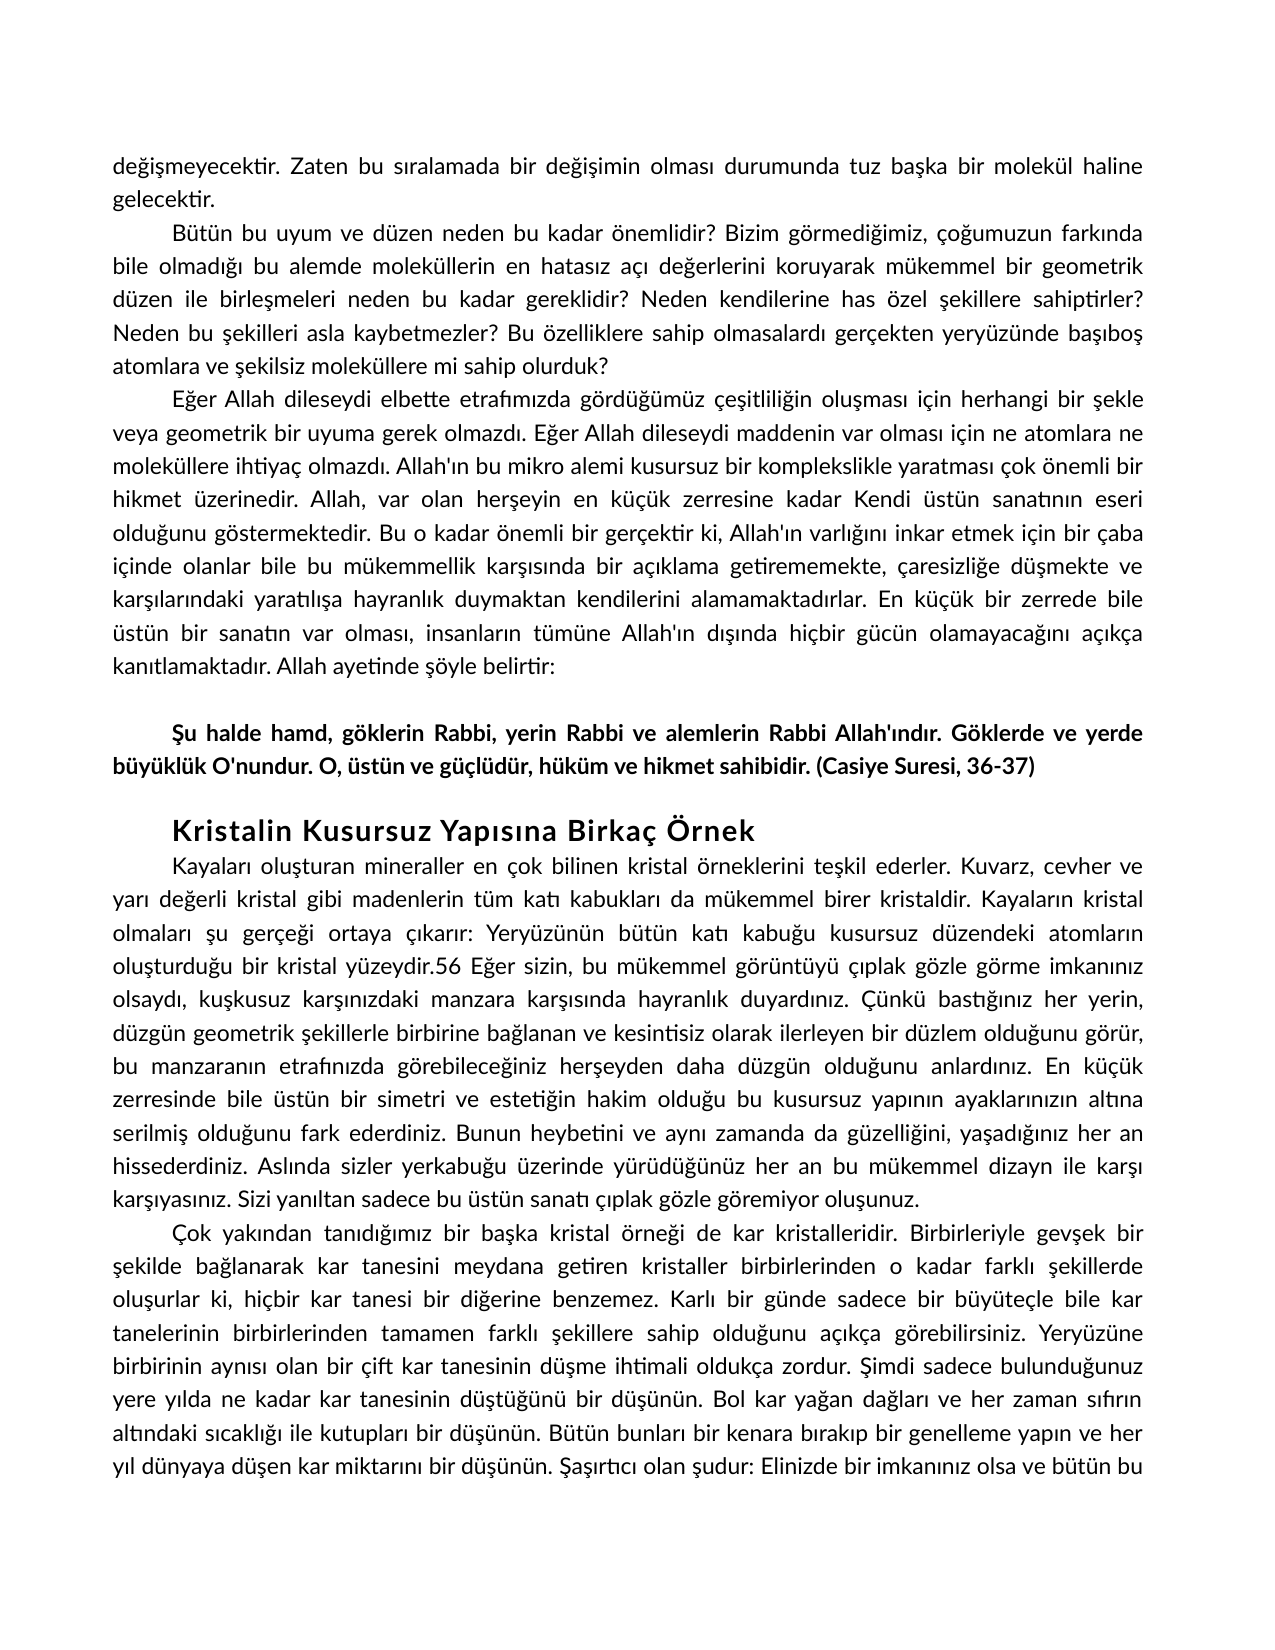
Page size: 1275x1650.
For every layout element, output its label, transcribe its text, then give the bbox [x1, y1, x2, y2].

text değişmeyecektir. Zaten bu sıralamada bir değişimin olması durumunda tuz başka bir molekül haline gelecektir. [112, 148, 1145, 214]
text Kristalin Kusursuz Yapısına Birkaç Örnek [112, 814, 1145, 848]
text Bütün bu uyum ve düzen neden bu kadar önemlidir? Bizim görmediğimiz, çoğumuzun farkında bile olmadığı bu alemde moleküllerin en hatasız açı değerlerini koruyarak mükemmel bir geometrik düzen ile birleşmeleri neden bu kadar gereklidir? Neden kendilerine has özel şekillere sahiptirler? Neden bu şekilleri asla kaybetmezler? Bu özelliklere sahip olmasalardı gerçekten yeryüzünde başıboş atomlara ve şekilsiz moleküllere mi sahip olurduk? [112, 214, 1145, 381]
text Şu halde hamd, göklerin Rabbi, yerin Rabbi ve alemlerin Rabbi Allah'ındır. Göklerde ve yerde büyüklük O'nundur. O, üstün ve güçlüdür, hüküm ve hikmet sahibidir. (Casiye Suresi, 36-37) [112, 714, 1145, 781]
text Çok yakından tanıdığımız bir başka kristal örneği de kar kristalleridir. Birbirleriyle gevşek bir şekilde bağlanarak kar tanesini meydana getiren kristaller birbirlerinden o kadar farklı şekillerde oluşurlar ki, hiçbir kar tanesi bir diğerine benzemez. Karlı bir günde sadece bir büyüteçle bile kar tanelerinin birbirlerinden tamamen farklı şekillere sahip olduğunu açıkça görebilirsiniz. Yeryüzüne birbirinin aynısı olan bir çift kar tanesinin düşme ihtimali oldukça zordur. Şimdi sadece bulunduğunuz yere yılda ne kadar kar tanesinin düştüğünü bir düşünün. Bol kar yağan dağları ve her zaman sıfırın altındaki sıcaklığı ile kutupları bir düşünün. Bütün bunları bir kenara bırakıp bir genelleme yapın ve her yıl dünyaya düşen kar miktarını bir düşünün. Şaşırtıcı olan şudur: Elinizde bir imkanınız olsa ve bütün bu [112, 1214, 1145, 1481]
text Kayaları oluşturan mineraller en çok bilinen kristal örneklerini teşkil ederler. Kuvarz, cevher ve yarı değerli kristal gibi madenlerin tüm katı kabukları da mükemmel birer kristaldir. Kayaların kristal olmaları şu gerçeği ortaya çıkarır: Yeryüzünün bütün katı kabuğu kusursuz düzendeki atomların oluşturduğu bir kristal yüzeydir.56 Eğer sizin, bu mükemmel görüntüyü çıplak gözle görme imkanınız olsaydı, kuşkusuz karşınızdaki manzara karşısında hayranlık duyardınız. Çünkü bastığınız her yerin, düzgün geometrik şekillerle birbirine bağlanan ve kesintisiz olarak ilerleyen bir düzlem olduğunu görür, bu manzaranın etrafınızda görebileceğiniz herşeyden daha düzgün olduğunu anlardınız. En küçük zerresinde bile üstün bir simetri ve estetiğin hakim olduğu bu kusursuz yapının ayaklarınızın altına serilmiş olduğunu fark ederdiniz. Bunun heybetini ve aynı zamanda da güzelliğini, yaşadığınız her an hissederdiniz. Aslında sizler yerkabuğu üzerinde yürüdüğünüz her an bu mükemmel dizayn ile karşı karşıyasınız. Sizi yanıltan sadece bu üstün sanatı çıplak gözle göremiyor oluşunuz. [112, 848, 1145, 1214]
text Eğer Allah dileseydi elbette etrafımızda gördüğümüz çeşitliliğin oluşması için herhangi bir şekle veya geometrik bir uyuma gerek olmazdı. Eğer Allah dileseydi maddenin var olması için ne atomlara ne moleküllere ihtiyaç olmazdı. Allah'ın bu mikro alemi kusursuz bir komplekslikle yaratması çok önemli bir hikmet üzerinedir. Allah, var olan herşeyin en küçük zerresine kadar Kendi üstün sanatının eseri olduğunu göstermektedir. Bu o kadar önemli bir gerçektir ki, Allah'ın varlığını inkar etmek için bir çaba içinde olanlar bile bu mükemmellik karşısında bir açıklama getirememekte, çaresizliğe düşmekte ve karşılarındaki yaratılışa hayranlık duymaktan kendilerini alamamaktadırlar. En küçük bir zerrede bile üstün bir sanatın var olması, insanların tümüne Allah'ın dışında hiçbir gücün olamayacağını açıkça kanıtlamaktadır. Allah ayetinde şöyle belirtir: [112, 381, 1145, 681]
